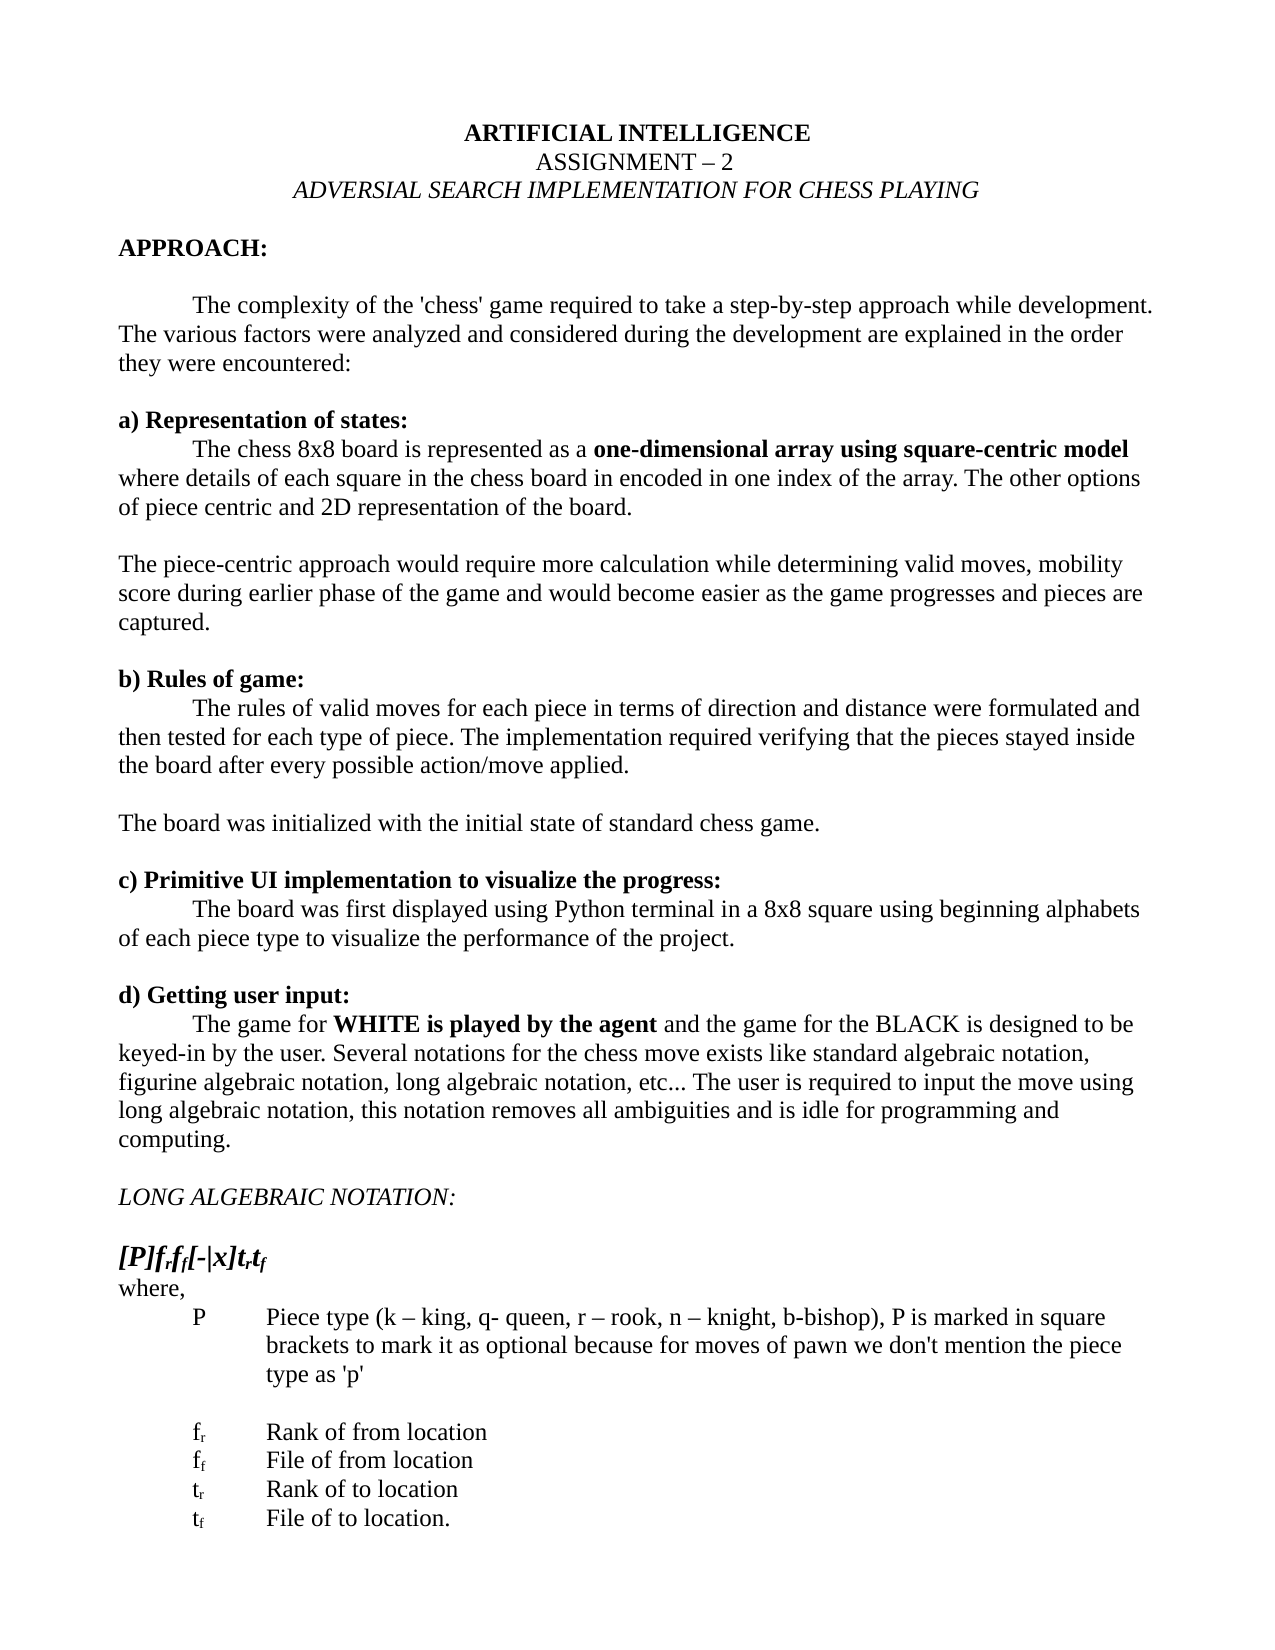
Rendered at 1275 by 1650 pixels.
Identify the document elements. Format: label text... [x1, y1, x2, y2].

text The complexity of the 'chess' game required to take a step-by-step approach while development. The various factors were analyzed and considered during the development are explained in the order they were encountered: [118, 291, 1157, 377]
text d) Getting user input: [118, 981, 1157, 1009]
text b) Rules of game: [118, 664, 1157, 693]
text tf File of to location. [192, 1503, 1157, 1532]
text ff File of from location [192, 1445, 1157, 1474]
text ASSIGNMENT – 2 [118, 147, 1157, 176]
text a) Representation of states: [118, 406, 1157, 434]
text The board was initialized with the initial state of standard chess game. [118, 808, 1157, 837]
text The game for WHITE is played by the agent and the game for the BLACK is designed to be keyed-in by the user. Several notations for the chess move exists like standard algebraic notation, figurine algebraic notation, long algebraic notation, etc... The user is required to input the move using long algebraic notation, this notation removes all ambiguities and is idle for programming and computing. [118, 1009, 1157, 1153]
text ADVERSIAL SEARCH IMPLEMENTATION FOR CHESS PLAYING [118, 176, 1157, 204]
text [P]frff[-|x]trtf [118, 1239, 1157, 1273]
text The rules of valid moves for each piece in terms of direction and distance were formulated and then tested for each type of piece. The implementation required verifying that the pieces stayed inside the board after every possible action/move applied. [118, 693, 1157, 779]
text LONG ALGEBRAIC NOTATION: [118, 1182, 1157, 1211]
text P Piece type (k – king, q- queen, r – rook, n – knight, b-bishop), P is marked in square brackets to mark it as optional because for moves of pawn we don't mention the piece type as 'p' [118, 1302, 1157, 1388]
text The piece-centric approach would require more calculation while determining valid moves, mobility score during earlier phase of the game and would become easier as the game progresses and pieces are captured. [118, 549, 1157, 636]
text ARTIFICIAL INTELLIGENCE [118, 118, 1157, 147]
text The chess 8x8 board is represented as a one-dimensional array using square-centric model where details of each square in the chess board in encoded in one index of the array. The other options of piece centric and 2D representation of the board. [118, 434, 1157, 521]
text The board was first displayed using Python terminal in a 8x8 square using beginning alphabets of each piece type to visualize the performance of the project. [118, 894, 1157, 952]
text tr Rank of to location [192, 1474, 1157, 1503]
text where, [118, 1273, 1157, 1302]
text fr Rank of from location [192, 1417, 1157, 1445]
text c) Primitive UI implementation to visualize the progress: [118, 866, 1157, 894]
text APPROACH: [118, 233, 1157, 262]
